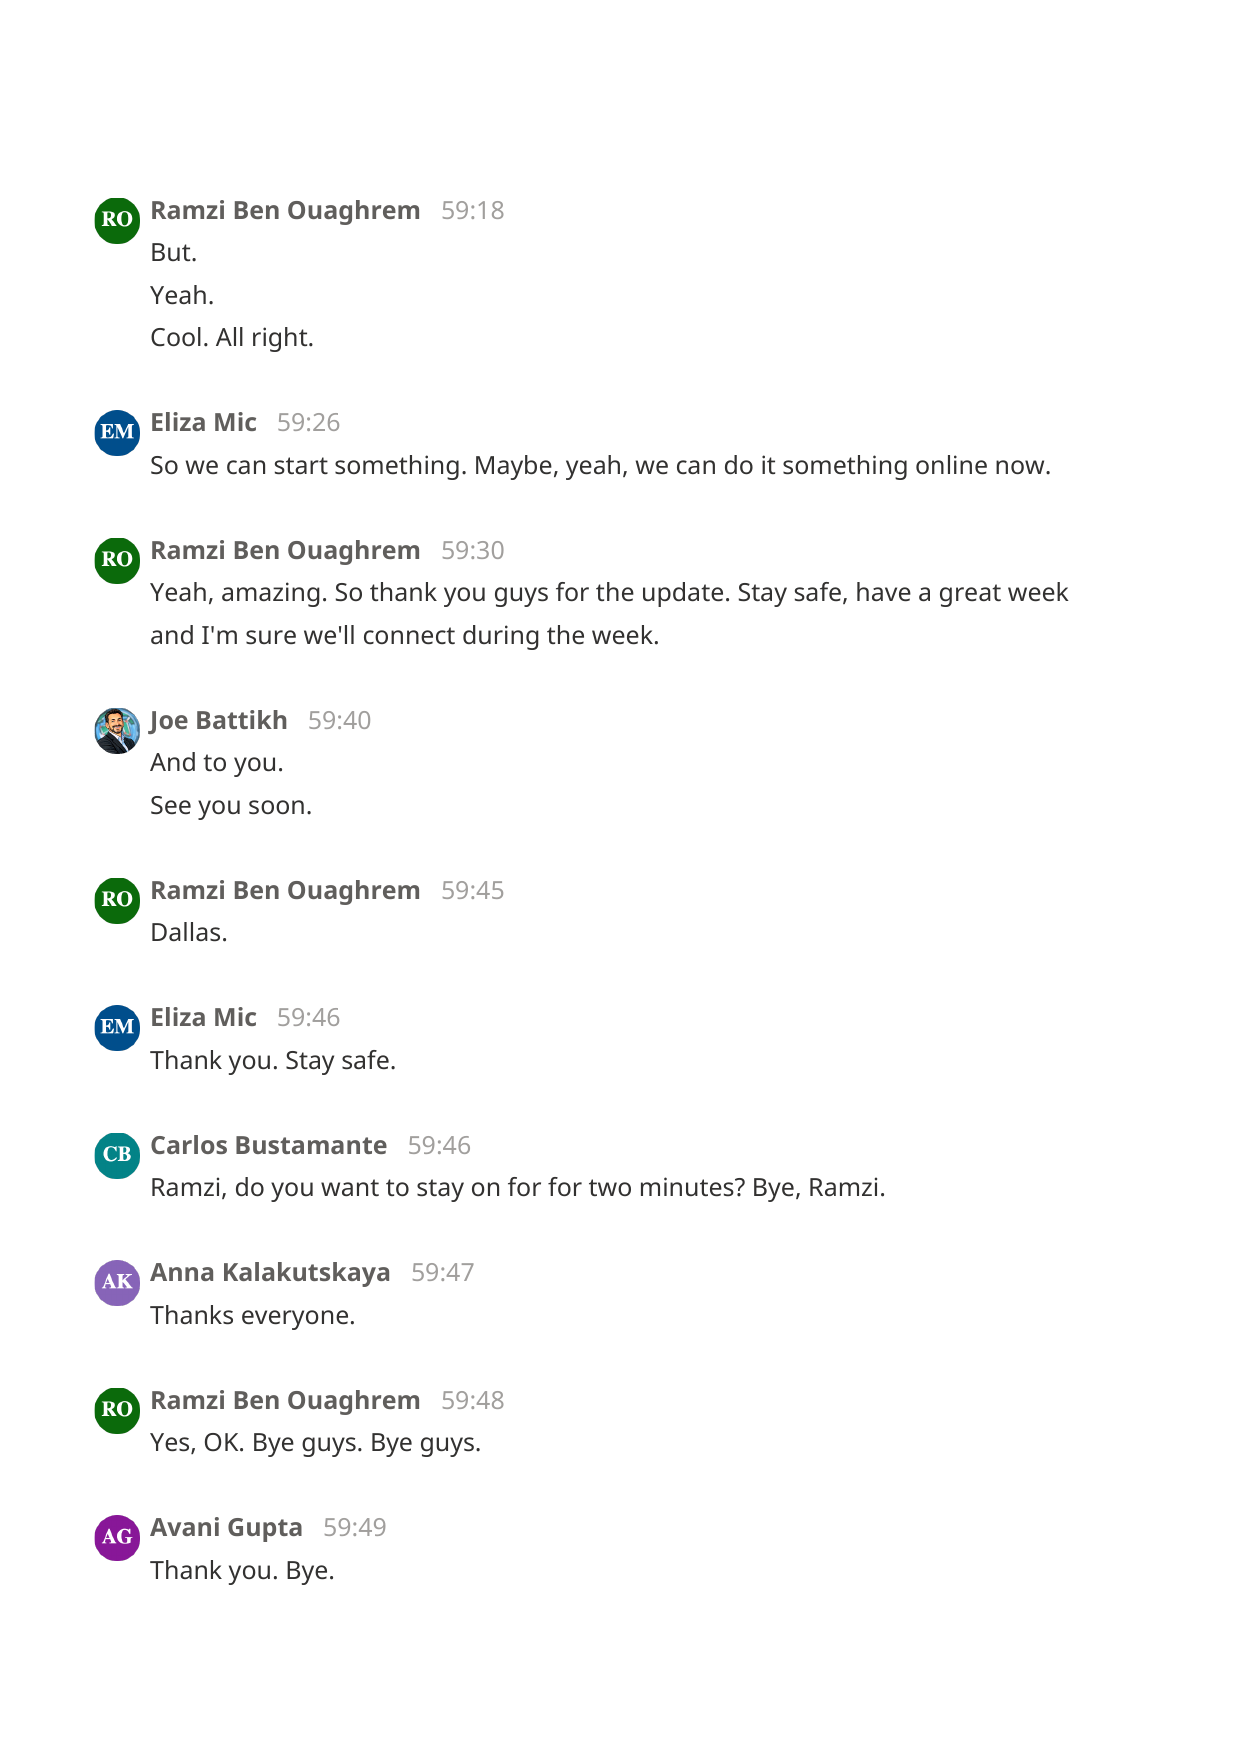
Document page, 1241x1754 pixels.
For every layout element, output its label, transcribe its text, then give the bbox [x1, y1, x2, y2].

text Anna Kalakutskaya 59:47 Thanks everyone. [150, 1212, 1090, 1332]
text Ramzi Ben Ouaghrem 59:18 But. Yeah. Cool. All right. [150, 150, 1090, 354]
text Avani Gupta 59:49 Thank you. Bye. [150, 1467, 1090, 1587]
text Ramzi Ben Ouaghrem 59:30 Yeah, amazing. So thank you guys for the update. Stay safe, have a great week and I'm sure we'll connect during the week. [150, 490, 1090, 652]
text Eliza Mic 59:46 Thank you. Stay safe. [150, 957, 1090, 1077]
text Ramzi Ben Ouaghrem 59:48 Yes, OK. Bye guys. Bye guys. [150, 1340, 1090, 1459]
text Joe Battikh 59:40 And to you. See you soon. [150, 660, 1090, 822]
text Carlos Bustamante 59:46 Ramzi, do you want to stay on for for two minutes? Bye, Ramzi. [150, 1085, 1090, 1204]
text Ramzi Ben Ouaghrem 59:45 Dallas. [150, 830, 1090, 949]
text Eliza Mic 59:26 So we can start something. Maybe, yeah, we can do it something online now. [150, 362, 1090, 482]
